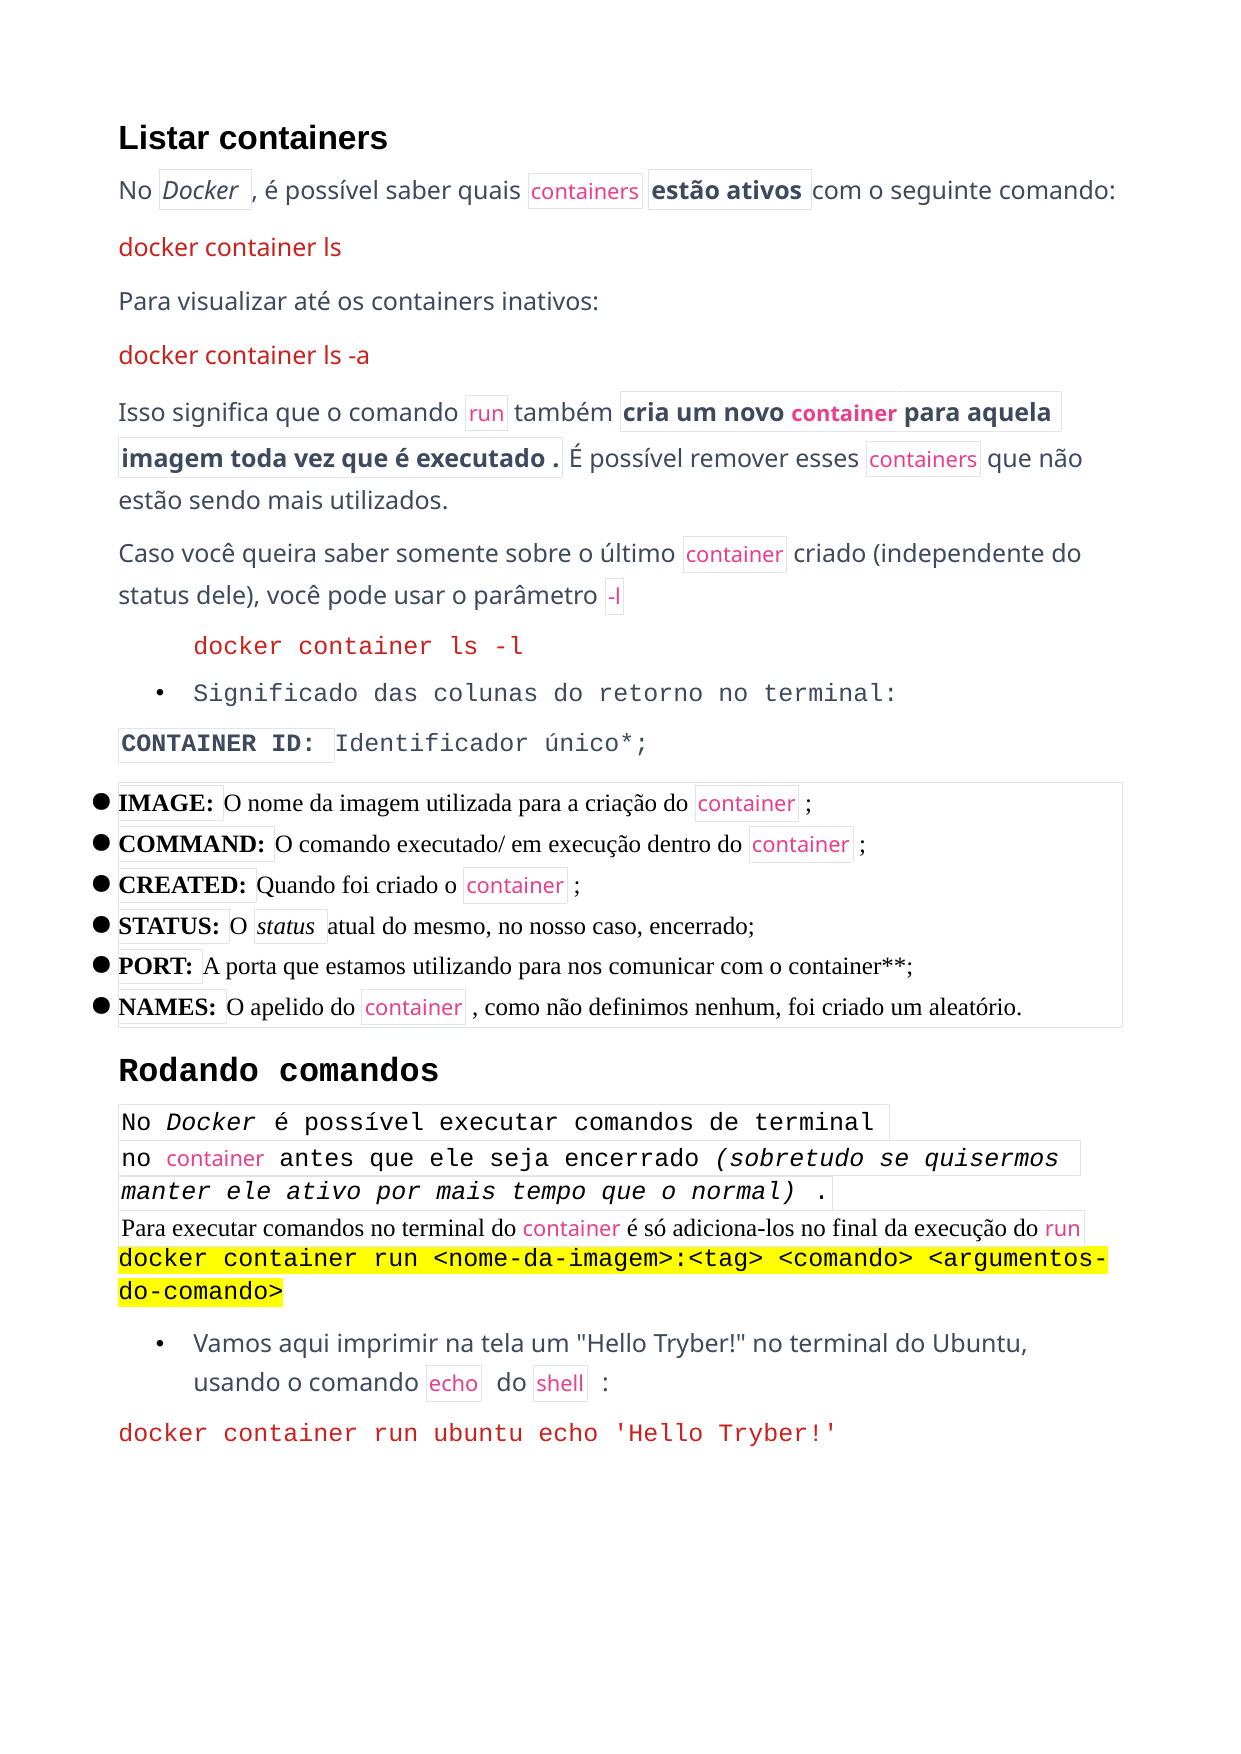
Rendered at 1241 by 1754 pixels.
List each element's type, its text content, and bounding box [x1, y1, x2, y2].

list Significado das colunas do retorno no terminal: [156, 681, 1122, 709]
text Docker [160, 170, 251, 209]
text No Docker é possível executar comandos de terminal no container antes que ele seja encerrado (sobretudo se quisermos manter ele ativo por mais tempo que o normal) . [119, 1105, 889, 1140]
text Para visualizar até os containers inativos: [118, 284, 1122, 318]
text , é possível saber quais containers [252, 169, 648, 209]
text Isso significa que o comando run também cria um novo container para aquela imagem toda vez que é executado . É possível remover esses containers que não estão sendo mais utilizados. [118, 391, 1122, 516]
list docker container ls -l [156, 634, 1122, 662]
text Para executar comandos no terminal do container é só adiciona-los no final da execução do run [119, 1211, 1084, 1246]
list NAMES: O apelido do container , como não definimos nenhum, foi criado um aleatório. [119, 985, 1122, 1027]
text No Docker é possível executar comandos de terminal no container antes que ele seja encerrado (sobretudo se quisermos manter ele ativo por mais tempo que o normal) . [119, 1177, 832, 1210]
text docker container ls -a [118, 337, 1122, 371]
text estão ativos [649, 170, 811, 209]
text com o seguinte comando: [812, 169, 1122, 209]
text No Docker é possível executar comandos de terminal no container antes que ele seja encerrado (sobretudo se quisermos manter ele ativo por mais tempo que o normal) . [119, 1141, 1080, 1175]
text Caso você queira saber somente sobre o último container criado (independente do status dele), você pode usar o parâmetro -l [118, 536, 1122, 614]
text No Docker é possível executar comandos de terminal no container antes que ele seja encerrado (sobretudo se quisermos manter ele ativo por mais tempo que o normal) . [833, 1104, 1122, 1210]
list COMMAND: O comando executado/ em execução dentro do container ; [119, 823, 1122, 862]
text docker container ls [118, 230, 1122, 264]
list STATUS: O status atual do mesmo, no nosso caso, encerrado; [119, 905, 1122, 943]
subtitle Rodando comandos [118, 1053, 1122, 1091]
list PORT: A porta que estamos utilizando para nos comunicar com o container**; [119, 945, 1122, 983]
text docker container run ubuntu echo 'Hello Tryber!' [118, 1421, 1122, 1449]
text No [118, 169, 159, 209]
list IMAGE: O nome da imagem utilizada para a criação do container ; [119, 783, 1122, 821]
list CREATED: Quando foi criado o container ; [119, 864, 1122, 903]
text CONTAINER ID: [119, 729, 334, 762]
text docker container run <nome-da-imagem>:<tag> <comando> <argumentos-do-comando> [118, 1246, 1122, 1307]
list Vamos aqui imprimir na tela um "Hello Tryber!" no terminal do Ubuntu, usando o comando echo do shell : [156, 1325, 1122, 1401]
text Identificador único*; [335, 728, 1122, 762]
subtitle Listar containers [118, 118, 1122, 157]
